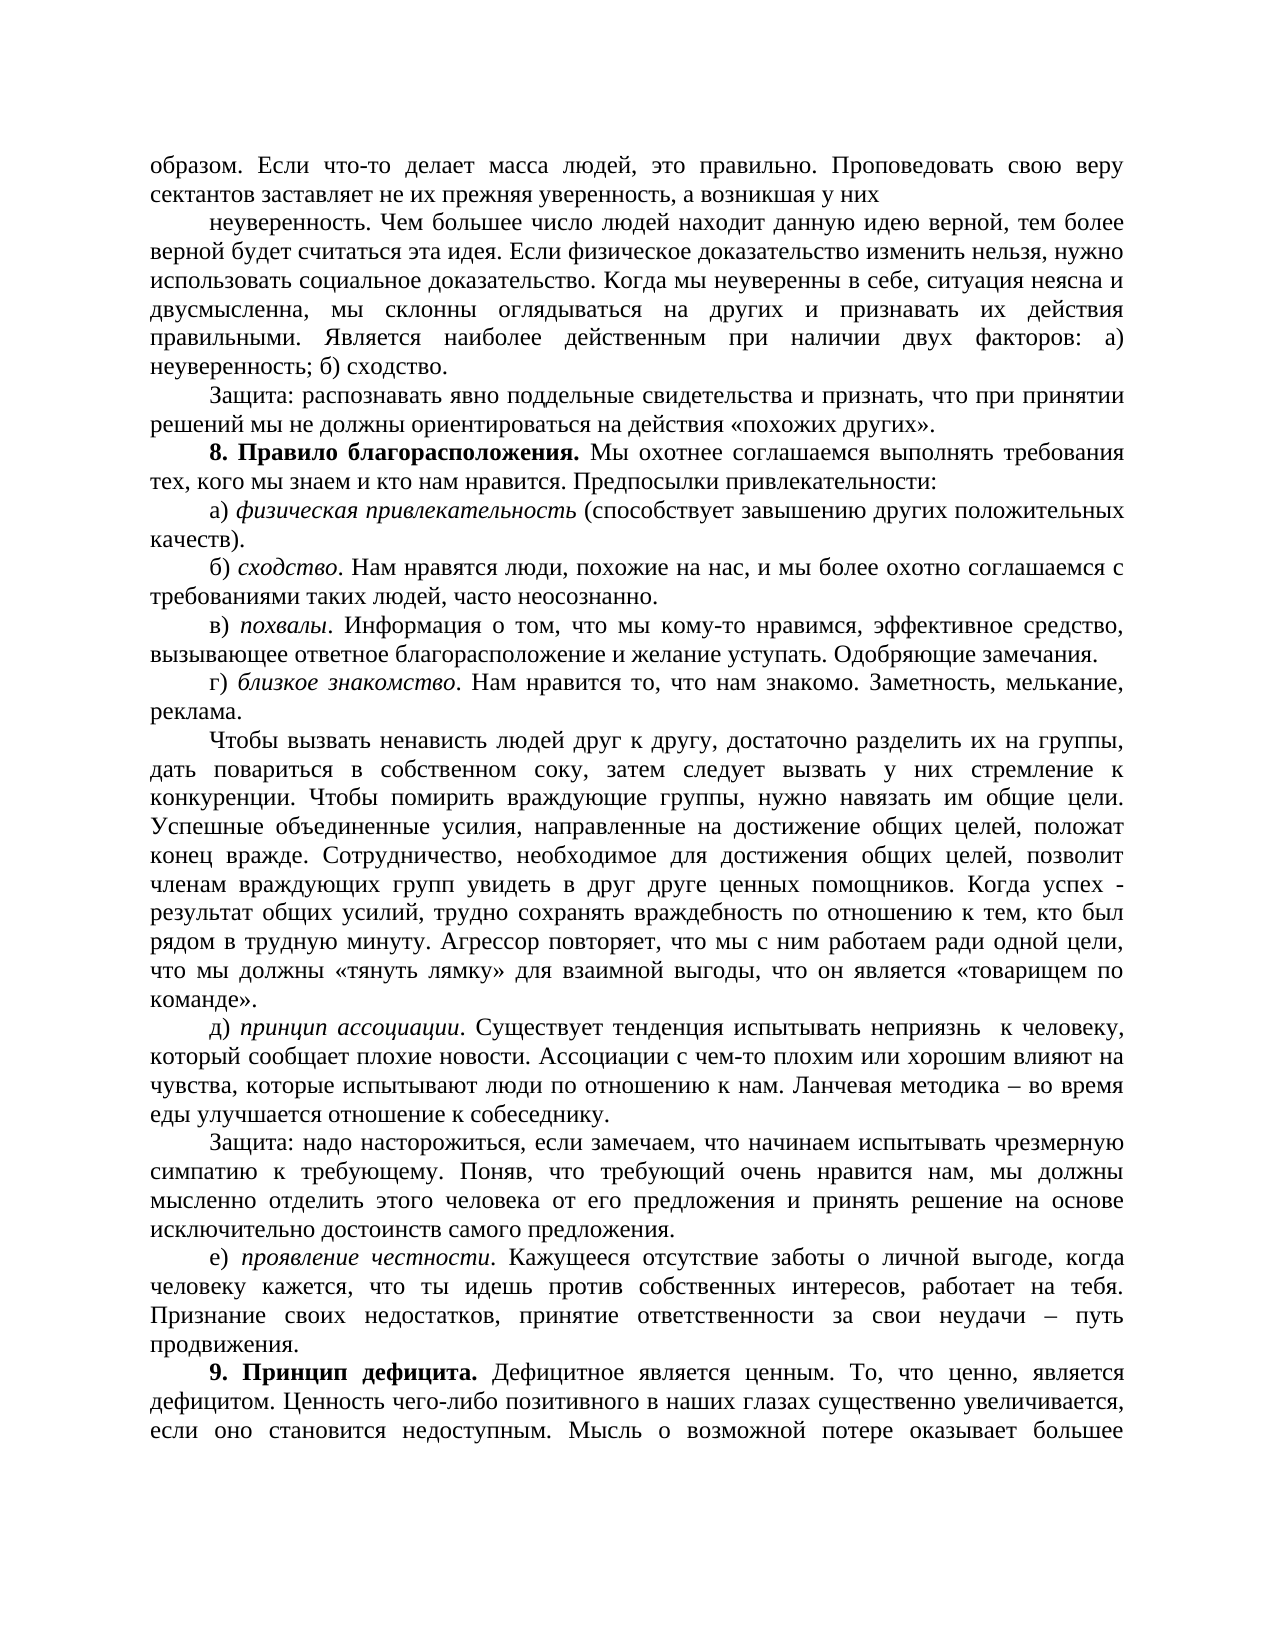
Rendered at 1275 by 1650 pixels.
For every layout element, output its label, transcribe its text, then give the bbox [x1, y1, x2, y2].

text а) физическая привлекательность (способствует завышению других положительных качеств). [150, 495, 1125, 552]
text в) похвалы. Информация о том, что мы кому-то нравимся, эффективное средство, вызывающее ответное благорасположение и желание уступать. Одобряющие замечания. [150, 610, 1125, 667]
text д) принцип ассоциации. Существует тенденция испытывать неприязнь к человеку, который сообщает плохие новости. Ассоциации с чем-то плохим или хорошим влияют на чувства, которые испытывают люди по отношению к нам. Ланчевая методика – во время еды улучшается отношение к собеседнику. [150, 1012, 1125, 1127]
text е) проявление честности. Кажущееся отсутствие заботы о личной выгоде, когда человеку кажется, что ты идешь против собственных интересов, работает на тебя. Признание своих недостатков, принятие ответственности за свои неудачи – путь продвижения. [150, 1242, 1125, 1357]
text Защита: надо насторожиться, если замечаем, что начинаем испытывать чрезмерную симпатию к требующему. Поняв, что требующий очень нравится нам, мы должны мысленно отделить этого человека от его предложения и принять решение на основе исключительно достоинств самого предложения. [150, 1127, 1125, 1242]
text 9. Принцип дефицита. Дефицитное является ценным. То, что ценно, является дефицитом. Ценность чего-либо позитивного в наших глазах существенно увеличивается, если оно становится недоступным. Мысль о возможной потере оказывает большее [150, 1357, 1125, 1444]
text г) близкое знакомство. Нам нравится то, что нам знакомо. Заметность, мелькание, реклама. [150, 667, 1125, 725]
text образом. Если что-то делает масса людей, это правильно. Проповедовать свою веру сектантов заставляет не их прежняя уверенность, а возникшая у них [150, 150, 1125, 207]
text 8. Правило благорасположения. Мы охотнее соглашаемся выполнять требования тех, кого мы знаем и кто нам нравится. Предпосылки привлекательности: [150, 437, 1125, 495]
text Защита: распознавать явно поддельные свидетельства и признать, что при принятии решений мы не должны ориентироваться на действия «похожих других». [150, 380, 1125, 437]
text неуверенность. Чем большее число людей находит данную идею верной, тем более верной будет считаться эта идея. Если физическое доказательство изменить нельзя, нужно использовать социальное доказательство. Когда мы неуверенны в себе, ситуация неясна и двусмысленна, мы склонны оглядываться на других и признавать их действия правильными. Является наиболее действенным при наличии двух факторов: а) неуверенность; б) сходство. [150, 207, 1125, 380]
text Чтобы вызвать ненависть людей друг к другу, достаточно разделить их на группы, дать повариться в собственном соку, затем следует вызвать у них стремление к конкуренции. Чтобы помирить враждующие группы, нужно навязать им общие цели. Успешные объединенные усилия, направленные на достижение общих целей, положат конец вражде. Сотрудничество, необходимое для достижения общих целей, позволит членам враждующих групп увидеть в друг друге ценных помощников. Когда успех - результат общих усилий, трудно сохранять враждебность по отношению к тем, кто был рядом в трудную минуту. Агрессор повторяет, что мы с ним работаем ради одной цели, что мы должны «тянуть лямку» для взаимной выгоды, что он является «товарищем по команде». [150, 725, 1125, 1012]
text б) сходство. Нам нравятся люди, похожие на нас, и мы более охотно соглашаемся с требованиями таких людей, часто неосознанно. [150, 552, 1125, 610]
